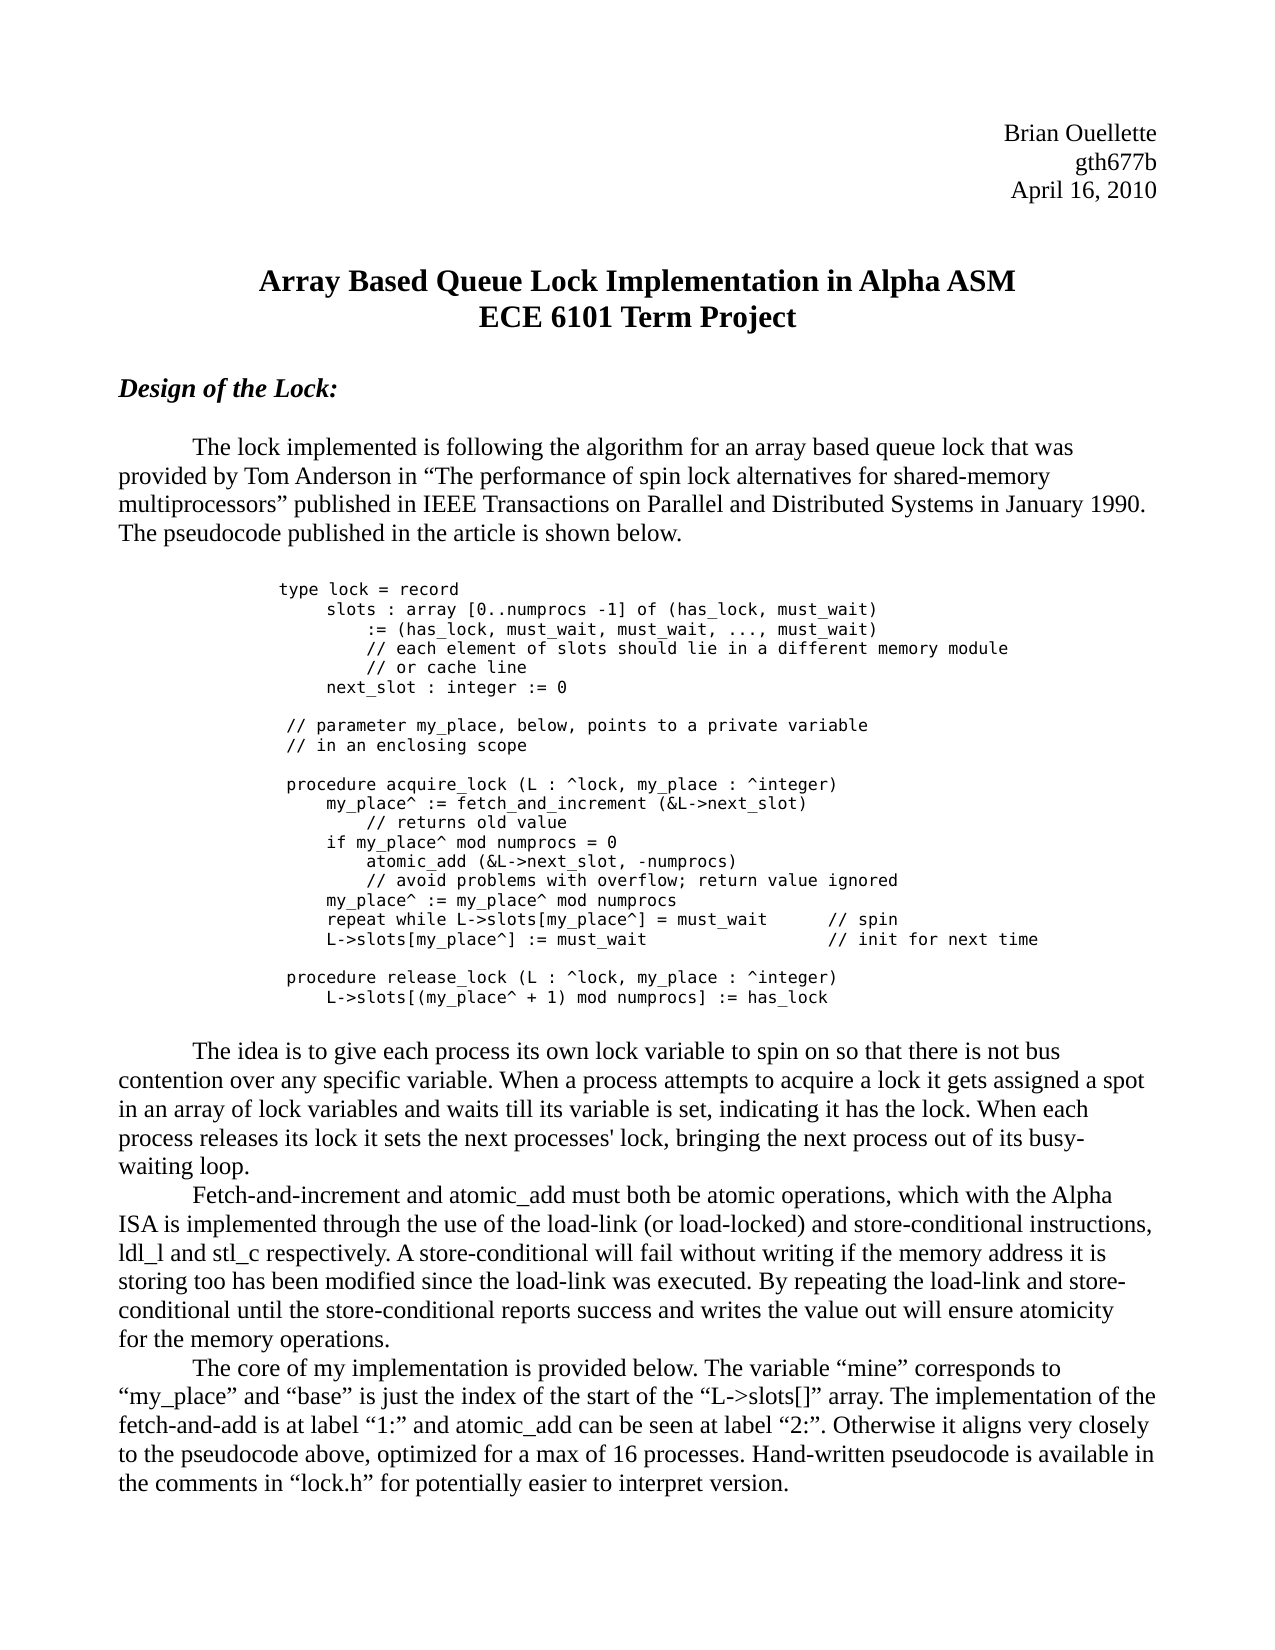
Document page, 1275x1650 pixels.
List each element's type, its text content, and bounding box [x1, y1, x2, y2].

text // returns old value [266, 813, 1157, 832]
text type lock = record [266, 576, 1157, 600]
text Brian Ouellette [118, 118, 1157, 147]
text ECE 6101 Term Project [118, 298, 1157, 334]
text // or cache line [266, 658, 1157, 677]
text procedure acquire_lock (L : ^lock, my_place : ^integer) [266, 774, 1157, 794]
text slots : array [0..numprocs -1] of (has_lock, must_wait) [266, 600, 1157, 619]
text The core of my implementation is provided below. The variable “mine” corresponds to “my_place” and “base” is just the index of the start of the “L->slots[]” array. The implementation of the fetch-and-add is at label “1:” and atomic_add can be seen at label “2:”. Otherwise it aligns very closely to the pseudocode above, optimized for a max of 16 processes. Hand-written pseudocode is available in the comments in “lock.h” for potentially easier to interpret version. [118, 1353, 1157, 1496]
text for the memory operations. [118, 1324, 1157, 1353]
text := (has_lock, must_wait, must_wait, ..., must_wait) [266, 619, 1157, 639]
text Fetch-and-increment and atomic_add must both be atomic operations, which with the Alpha ISA is implemented through the use of the load-link (or load-locked) and store-conditional instructions, ldl_l and stl_c respectively. A store-conditional will fail without writing if the memory address it is storing too has been modified since the load-link was executed. By repeating the load-link and store-conditional until the store-conditional reports success and writes the value out will ensure atomicity [118, 1180, 1157, 1324]
text next_slot : integer := 0 [266, 677, 1157, 697]
text atomic_add (&L->next_slot, -numprocs) [266, 852, 1157, 871]
text The lock implemented is following the algorithm for an array based queue lock that was provided by Tom Anderson in “The performance of spin lock alternatives for shared-memory multiprocessors” published in IEEE Transactions on Parallel and Distributed Systems in January 1990. The pseudocode published in the article is shown below. [118, 432, 1157, 547]
text Array Based Queue Lock Implementation in Alpha ASM [118, 262, 1157, 298]
text repeat while L->slots[my_place^] = must_wait // spin [266, 910, 1157, 929]
text // in an enclosing scope [266, 736, 1157, 755]
text gth677b [118, 147, 1157, 176]
text // parameter my_place, below, points to a private variable [266, 716, 1157, 736]
text my_place^ := fetch_and_increment (&L->next_slot) [266, 794, 1157, 813]
text L->slots[(my_place^ + 1) mod numprocs] := has_lock [266, 987, 1157, 1007]
text Design of the Lock: [118, 372, 1157, 403]
text // each element of slots should lie in a different memory module [266, 639, 1157, 658]
text my_place^ := my_place^ mod numprocs [266, 891, 1157, 910]
text // avoid problems with overflow; return value ignored [266, 871, 1157, 891]
text if my_place^ mod numprocs = 0 [266, 832, 1157, 852]
text April 16, 2010 [118, 176, 1157, 204]
text procedure release_lock (L : ^lock, my_place : ^integer) [266, 968, 1157, 987]
text The idea is to give each process its own lock variable to spin on so that there is not bus contention over any specific variable. When a process attempts to acquire a lock it gets assigned a spot in an array of lock variables and waits till its variable is set, indicating it has the lock. When each process releases its lock it sets the next processes' lock, bringing the next process out of its busy-waiting loop. [118, 1036, 1157, 1180]
text L->slots[my_place^] := must_wait // init for next time [266, 929, 1157, 949]
